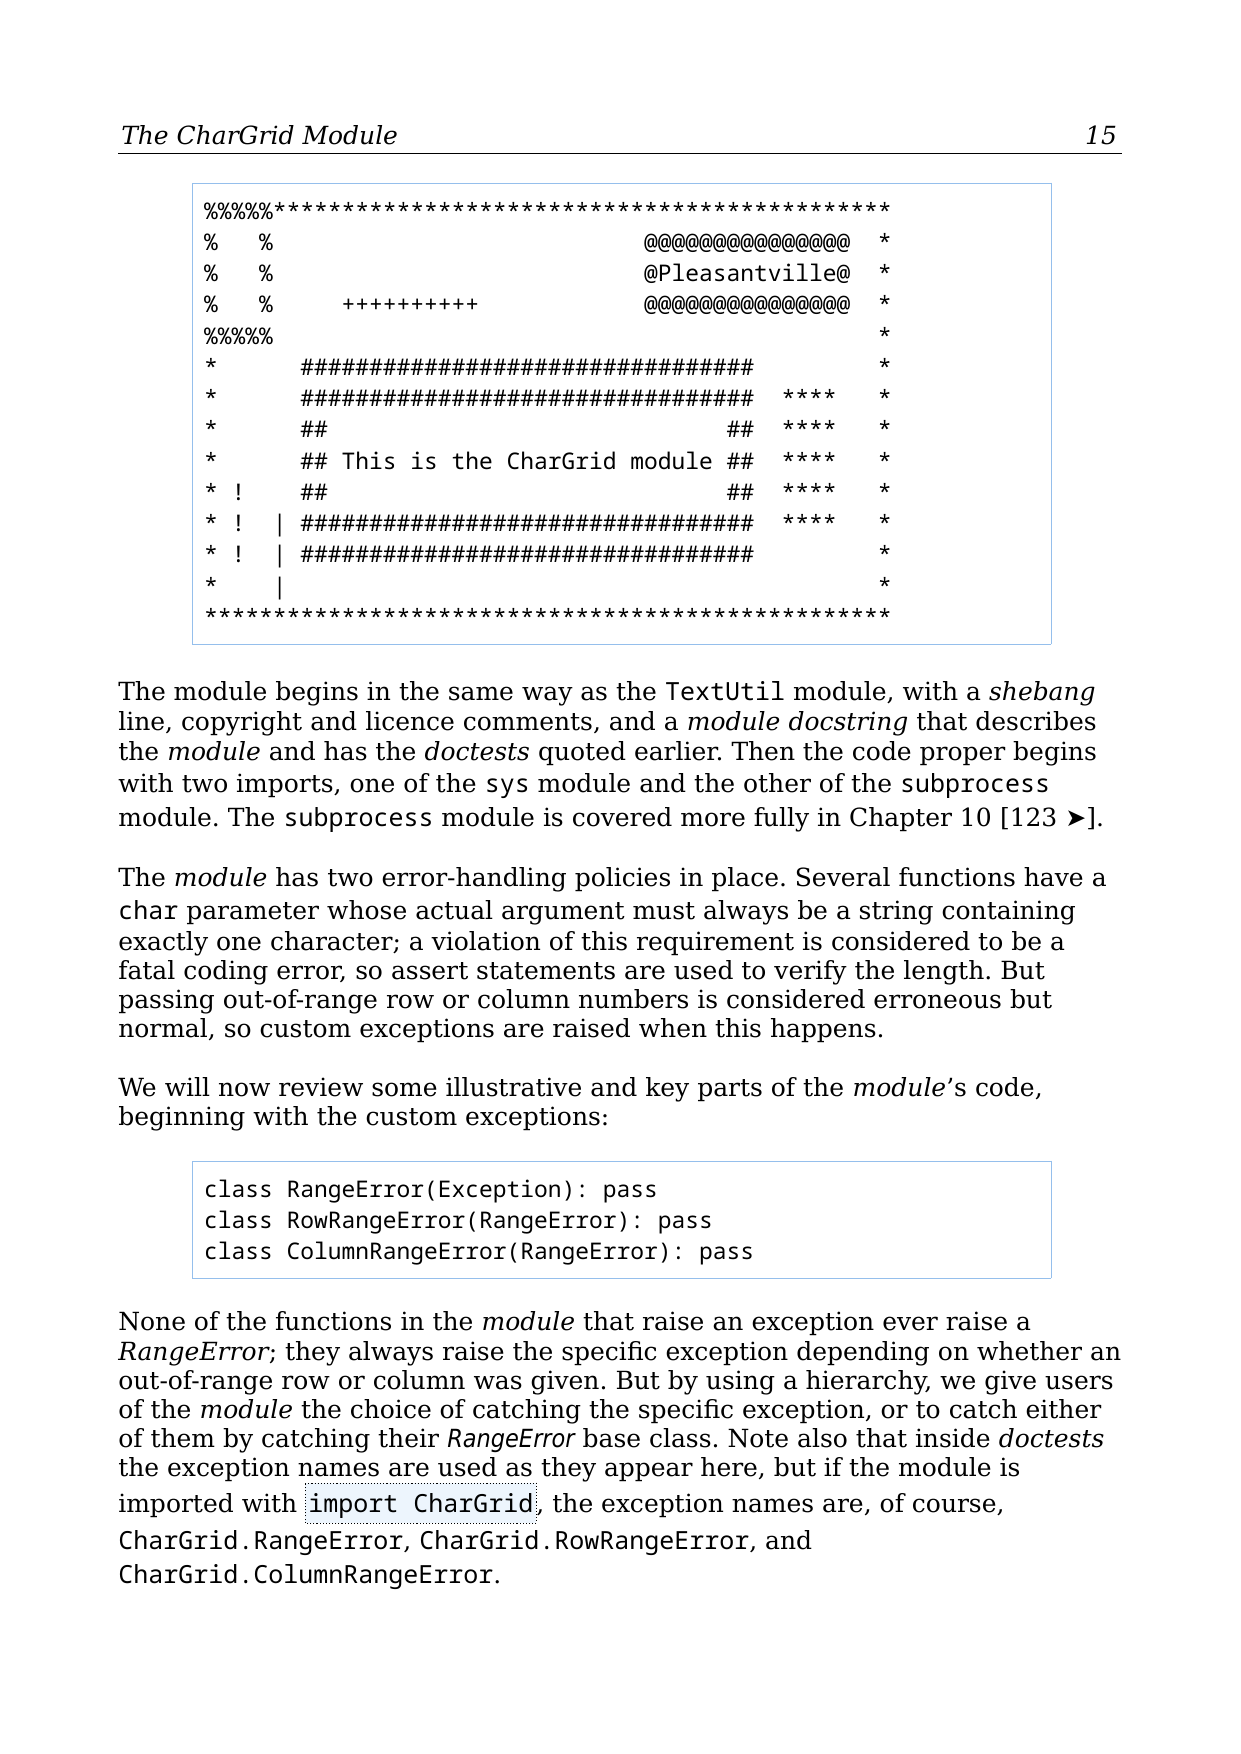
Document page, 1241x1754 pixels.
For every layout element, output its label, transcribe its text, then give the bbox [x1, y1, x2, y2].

text * ## This is the CharGrid module ## **** * [193, 433, 1051, 464]
text class RangeError(Exception): pass [193, 1162, 1051, 1192]
text %%%%%********************************************* [193, 184, 1051, 214]
text * ! | ################################# * [193, 526, 1051, 558]
text class ColumnRangeError(RangeError): pass [193, 1223, 1051, 1278]
text %%%%% * [193, 308, 1051, 339]
text % % ++++++++++ @@@@@@@@@@@@@@@ * [193, 276, 1051, 308]
text * ################################# **** * [193, 370, 1051, 401]
text % % @@@@@@@@@@@@@@@ * [193, 214, 1051, 245]
text * | * [193, 558, 1051, 589]
text * ################################# * [193, 339, 1051, 370]
text The module has two error-handling policies in place. Several functions have a char parameter whose actual argument must always be a string containing exactly one character; a violation of this requirement is considered to be a fatal coding error, so assert statements are used to verify the length. But passing out-of-range row or column numbers is considered erroneous but normal, so custom exceptions are raised when this happens. [118, 863, 1122, 1043]
text * ## ## **** * [193, 401, 1051, 433]
text % % @Pleasantville@ * [193, 245, 1051, 276]
text We will now review some illustrative and key parts of the module’s code, beginning with the custom exceptions: [118, 1073, 1122, 1131]
text ************************************************** [193, 589, 1051, 644]
text The module begins in the same way as the TextUtil module, with a shebang line, copyright and licence comments, and a module docstring that describes the module and has the doctests quoted earlier. Then the code proper begins with two imports, one of the sys module and the other of the subprocess module. The subprocess module is covered more fully in Chapter 10 [123 ➤]. [118, 673, 1122, 834]
text class RowRangeError(RangeError): pass [193, 1192, 1051, 1223]
text None of the functions in the module that raise an exception ever raise a RangeError; they always raise the specific exception depending on whether an out-of-range row or column was given. But by using a hierarchy, we give users of the module the choice of catching the specific exception, or to catch either of them by catching their RangeError base class. Note also that inside doctests the exception names are used as they appear here, but if the module is imported with import CharGrid, the exception names are, of course, CharGrid.RangeError, CharGrid.RowRangeError, and CharGrid.ColumnRangeError. [118, 1308, 1122, 1591]
text * ! | ################################# **** * [193, 495, 1051, 526]
text * ! ## ## **** * [193, 464, 1051, 495]
